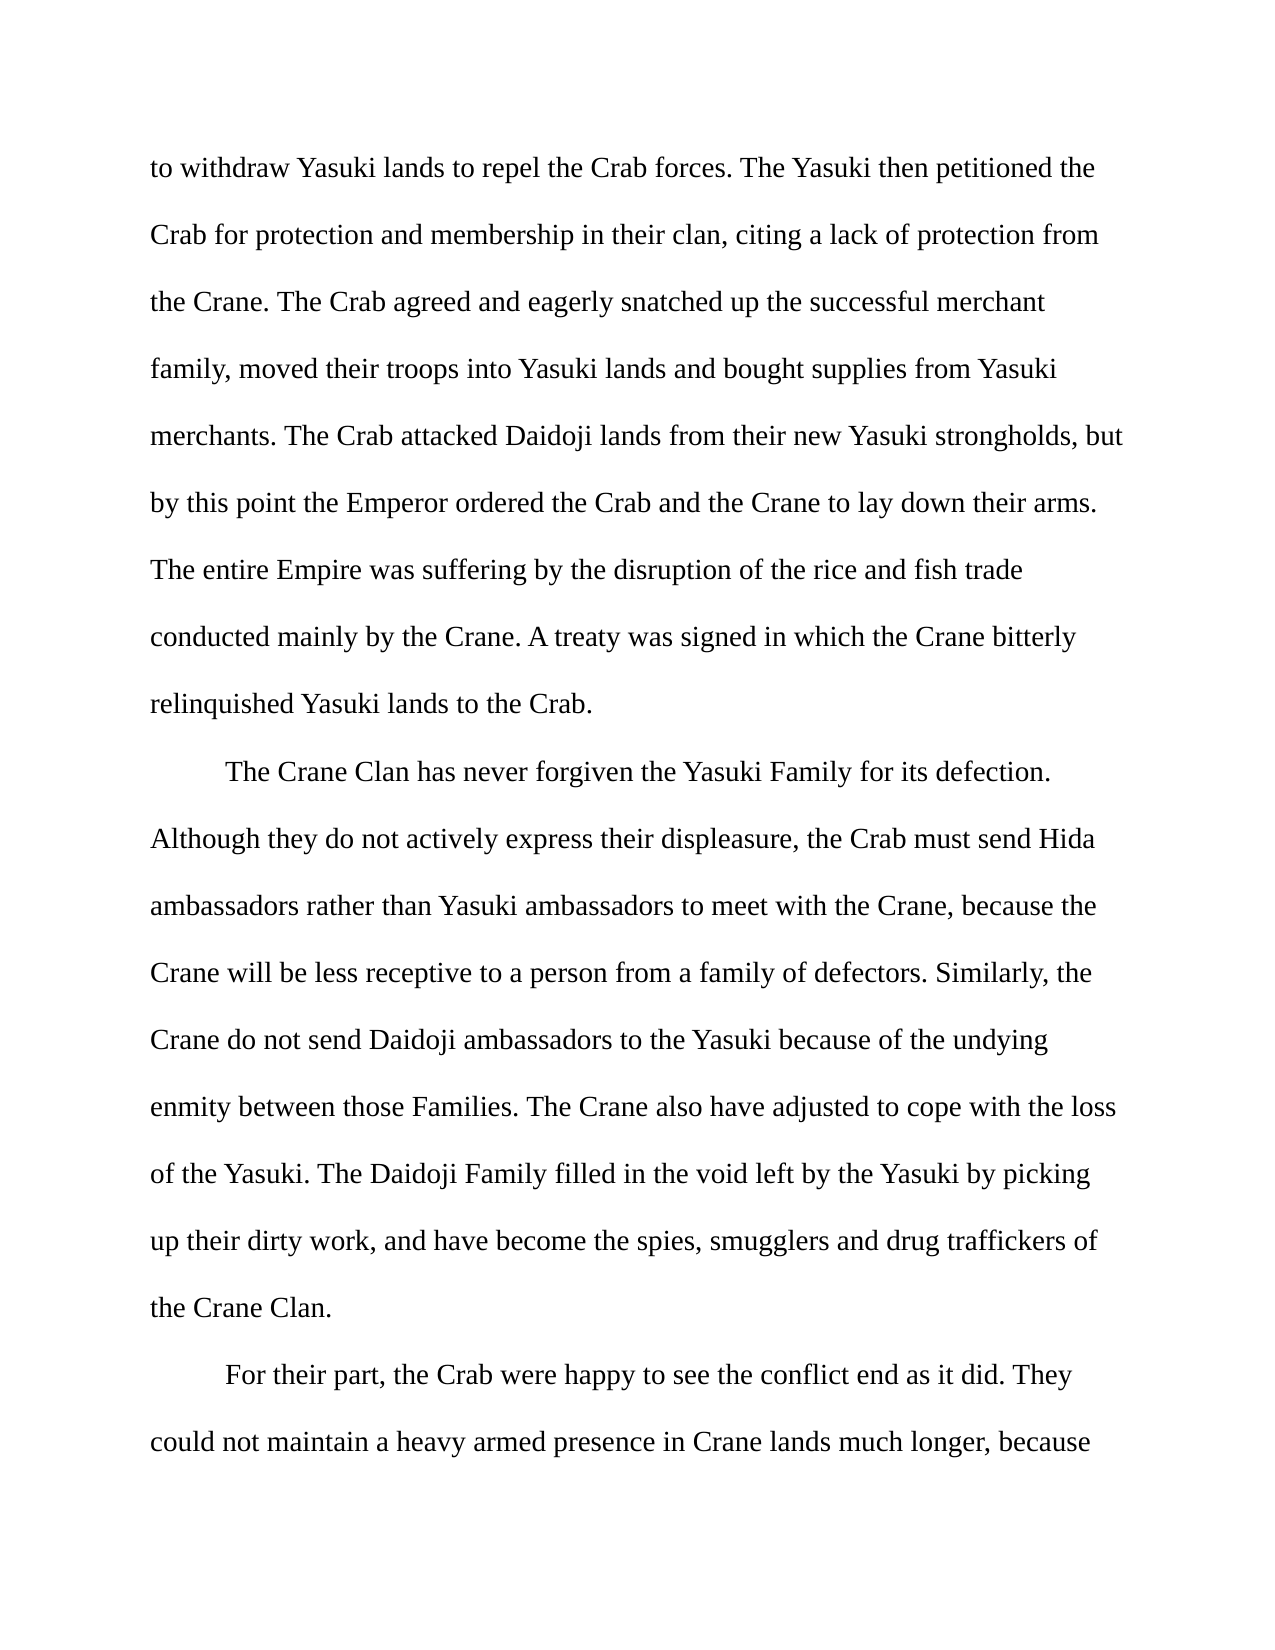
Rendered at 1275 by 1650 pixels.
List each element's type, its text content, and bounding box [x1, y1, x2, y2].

text The Crane Clan has never forgiven the Yasuki Family for its defection. Although they do not actively express their displeasure, the Crab must send Hida ambassadors rather than Yasuki ambassadors to meet with the Crane, because the Crane will be less receptive to a person from a family of defectors. Similarly, the Crane do not send Daidoji ambassadors to the Yasuki because of the undying enmity between those Families. The Crane also have adjusted to cope with the loss of the Yasuki. The Daidoji Family filled in the void left by the Yasuki by picking up their dirty work, and have become the spies, smugglers and drug traffickers of the Crane Clan. [150, 754, 1125, 1324]
text to withdraw Yasuki lands to repel the Crab forces. The Yasuki then petitioned the Crab for protection and membership in their clan, citing a lack of protection from the Crane. The Crab agreed and eagerly snatched up the successful merchant family, moved their troops into Yasuki lands and bought supplies from Yasuki merchants. The Crab attacked Daidoji lands from their new Yasuki strongholds, but by this point the Emperor ordered the Crab and the Crane to lay down their arms. The entire Empire was suffering by the disruption of the rice and fish trade conducted mainly by the Crane. A treaty was signed in which the Crane bitterly relinquished Yasuki lands to the Crab. [150, 150, 1125, 720]
text For their part, the Crab were happy to see the conflict end as it did. They could not maintain a heavy armed presence in Crane lands much longer, because [150, 1357, 1125, 1458]
